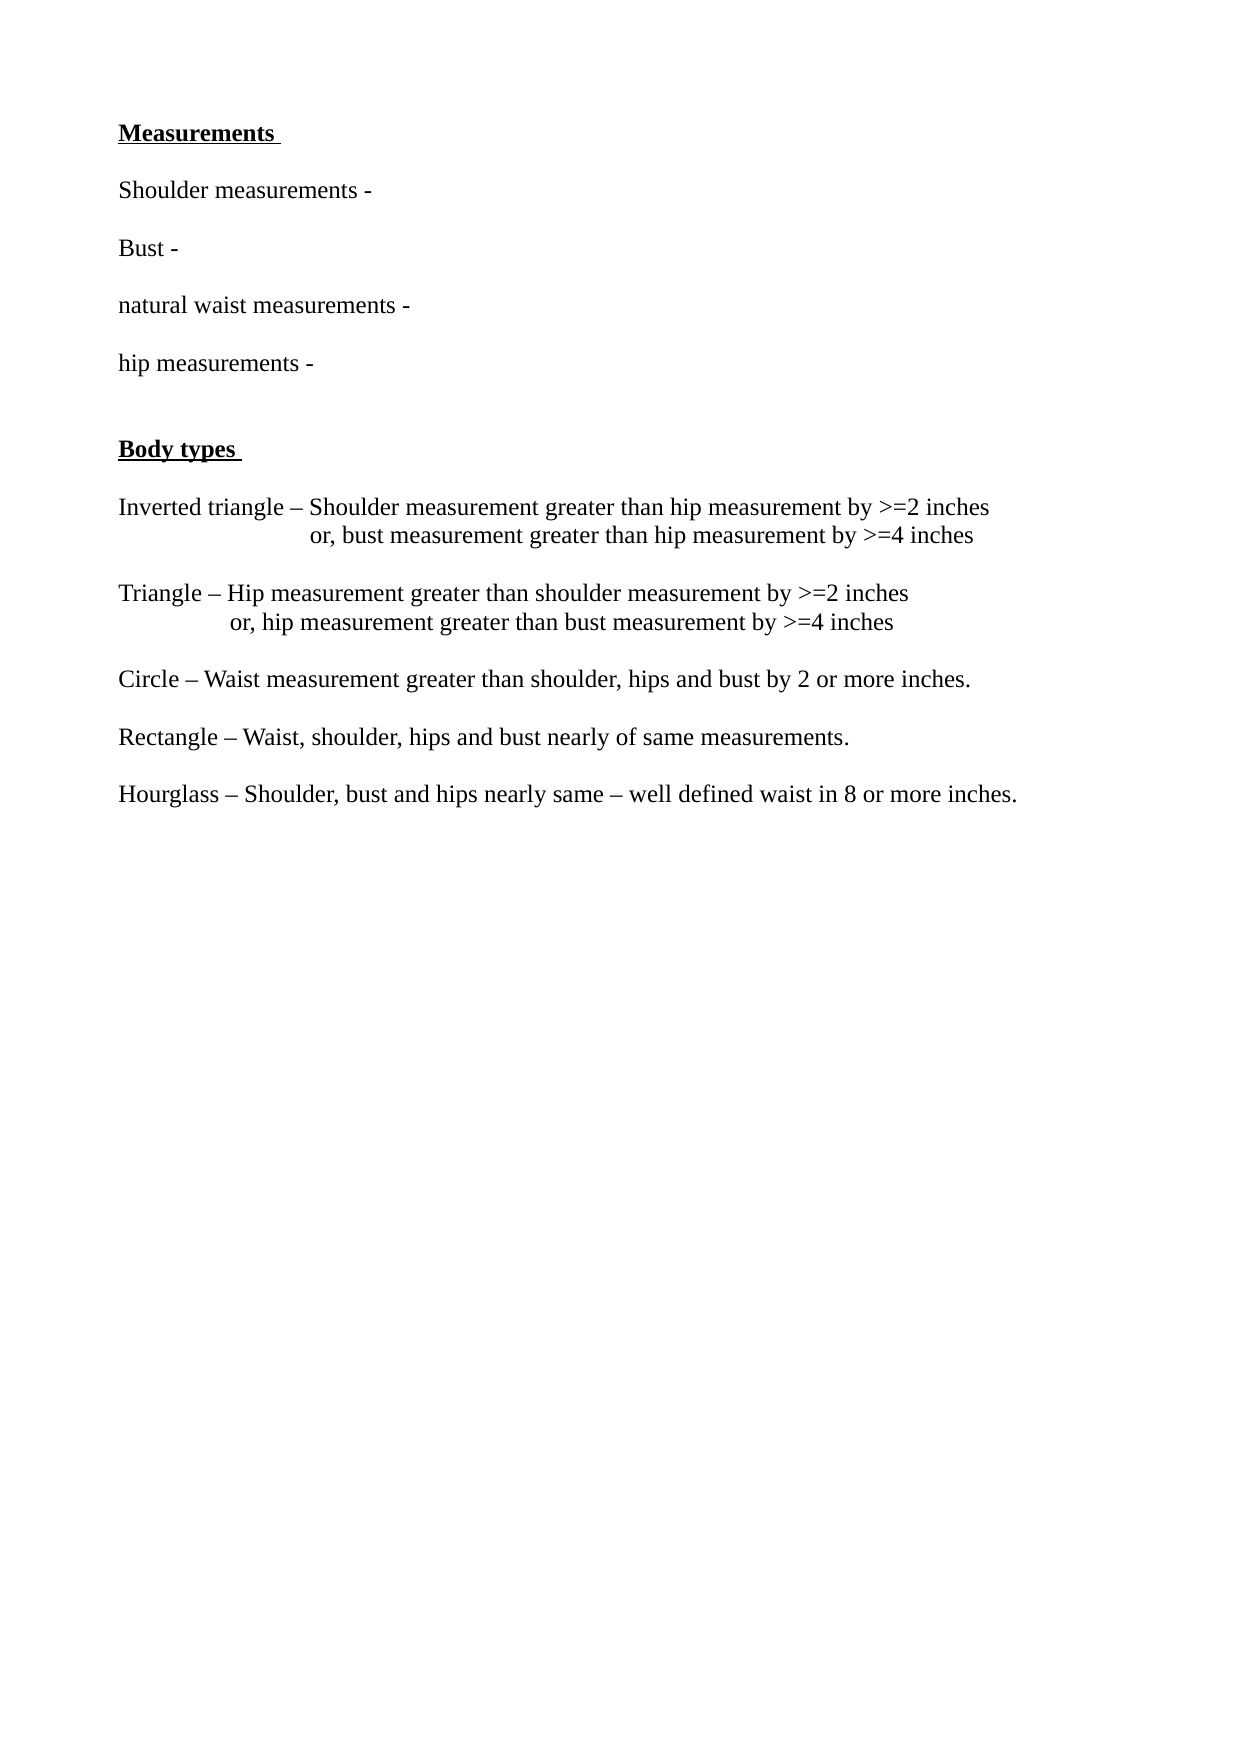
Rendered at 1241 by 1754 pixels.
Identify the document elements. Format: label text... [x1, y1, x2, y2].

text or, bust measurement greater than hip measurement by >=4 inches [118, 521, 1122, 549]
text Shoulder measurements - [118, 176, 1122, 204]
text Triangle – Hip measurement greater than shoulder measurement by >=2 inches [118, 578, 1122, 607]
text Hourglass – Shoulder, bust and hips nearly same – well defined waist in 8 or more inches. [118, 779, 1122, 808]
text natural waist measurements - [118, 291, 1122, 319]
text or, hip measurement greater than bust measurement by >=4 inches [118, 607, 1122, 636]
text Measurements [118, 118, 1122, 147]
text Rectangle – Waist, shoulder, hips and bust nearly of same measurements. [118, 722, 1122, 751]
text Body types [118, 434, 1122, 463]
text hip measurements - [118, 348, 1122, 377]
text Inverted triangle – Shoulder measurement greater than hip measurement by >=2 inches [118, 492, 1122, 521]
text Bust - [118, 233, 1122, 262]
text Circle – Waist measurement greater than shoulder, hips and bust by 2 or more inches. [118, 664, 1122, 693]
